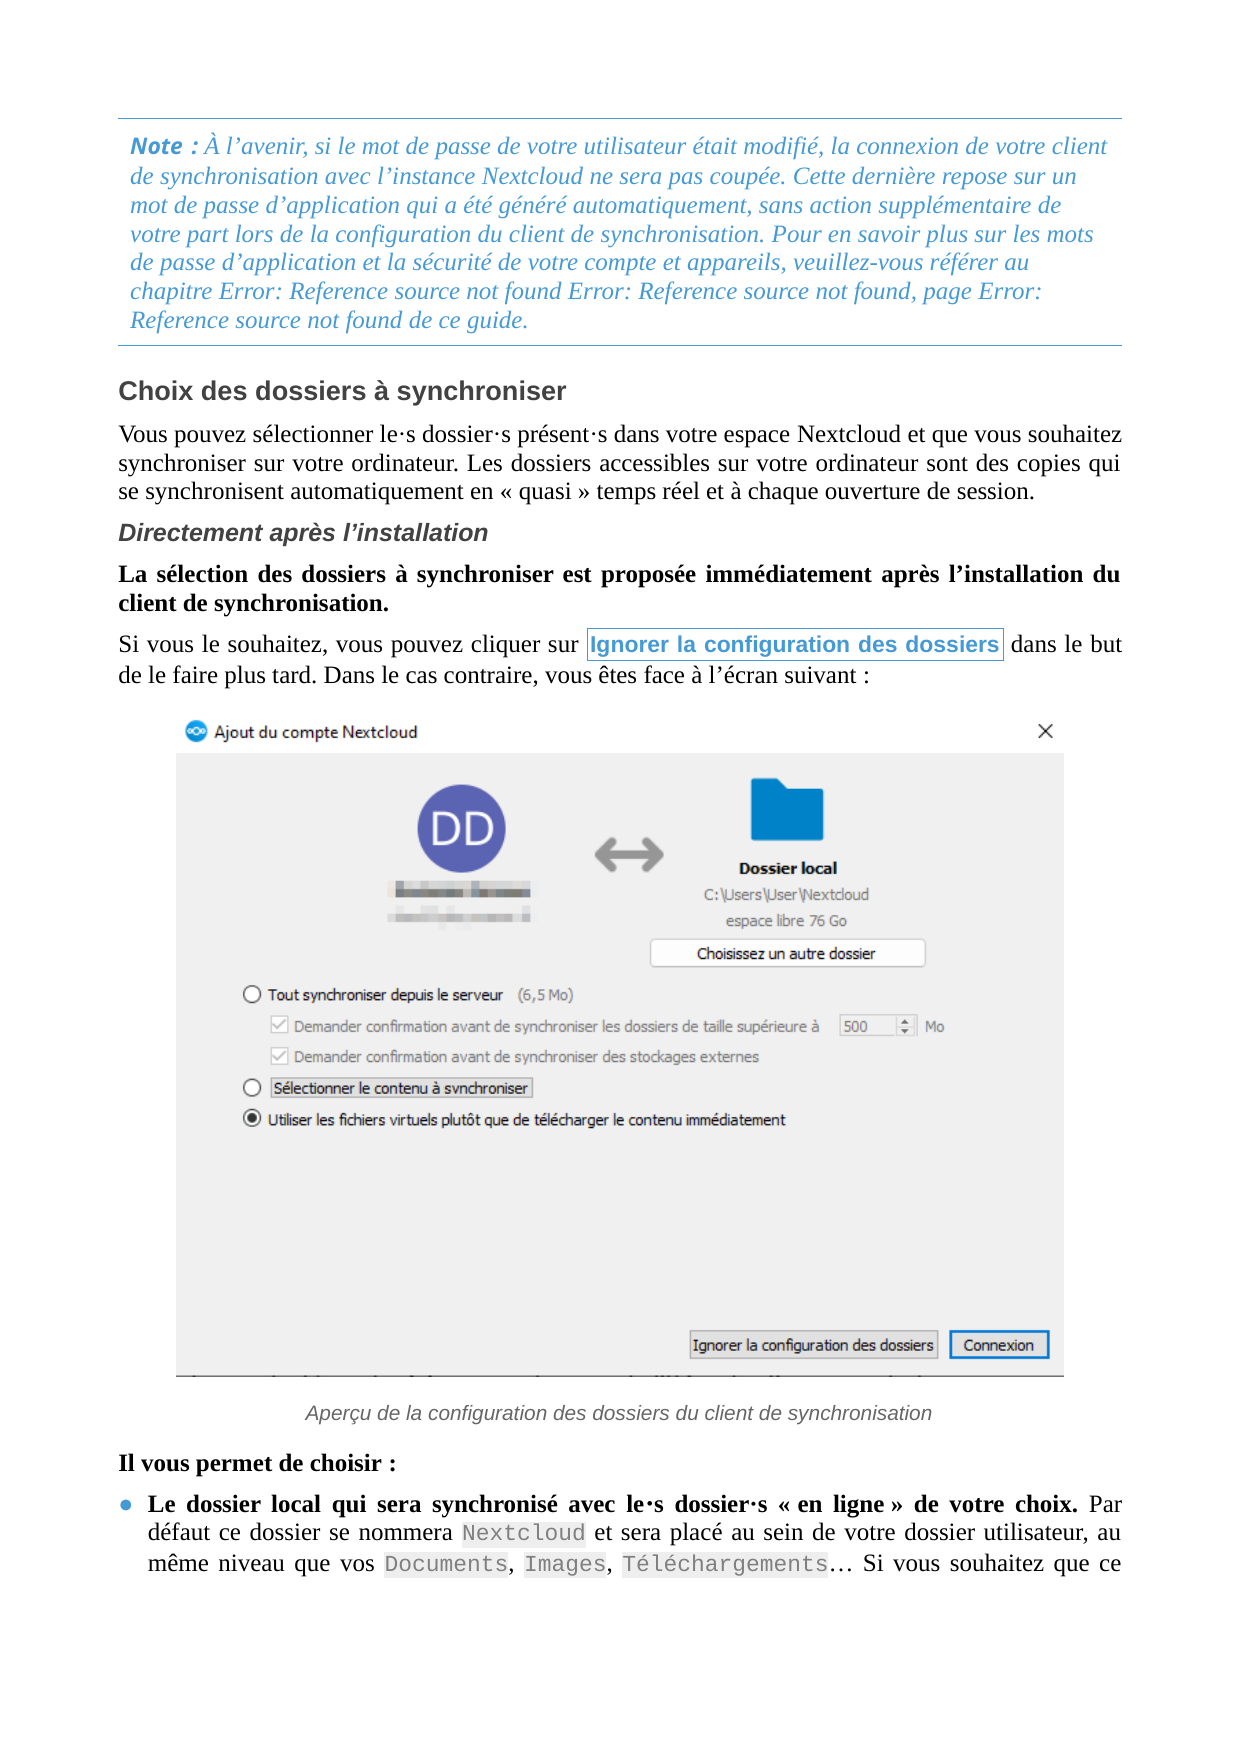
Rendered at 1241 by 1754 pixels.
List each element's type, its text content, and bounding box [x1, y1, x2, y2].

text Vous pouvez sélectionner le·s dossier·s présent·s dans votre espace Nextcloud et que vous souhaitez synchroniser sur votre ordinateur. Les dossiers accessibles sur votre ordinateur sont des copies qui se synchronisent automatiquement en « quasi » temps réel et à chaque ouverture de session. [118, 419, 1122, 505]
picture [176, 712, 1064, 1377]
text Note : À l’avenir, si le mot de passe de votre utilisateur était modifié, la connexion de votre client de synchronisation avec l’instance Nextcloud ne sera pas coupée. Cette dernière repose sur un mot de passe d’application qui a été généré automatiquement, sans action supplémentaire de votre part lors de la configuration du client de synchronisation. Pour en savoir plus sur les mots de passe d’application et la sécurité de votre compte et appareils, veuillez-vous référer au chapitre Erreur : source de la référence non trouvée Erreur : source de la référence non trouvée, page Erreur : source de la référence non trouvée de ce guide. [118, 119, 1122, 345]
subtitle Directement après l’installation [118, 518, 1122, 546]
text Si vous le souhaitez, vous pouvez cliquer sur Ignorer la configuration des dossiers dans le but de le faire plus tard. Dans le cas contraire, vous êtes face à l’écran suivant : [118, 628, 1122, 689]
text Aperçu de la configuration des dossiers du client de synchronisation [118, 1401, 1122, 1424]
list Le dossier local qui sera synchronisé avec le⋅s dossier·s « en ligne » de votre choix. Par défaut ce dossier se nommera Nextcloud et sera placé au sein de votre dossier utilisateur, au même niveau que vos Documents, Images, Téléchargements… Si vous souhaitez que ce [118, 1489, 1122, 1578]
text La sélection des dossiers à synchroniser est proposée immédiatement après l’installation du client de synchronisation. [118, 559, 1122, 616]
text Il vous permet de choisir : [118, 1448, 1122, 1477]
subtitle Choix des dossiers à synchroniser [118, 375, 1122, 406]
